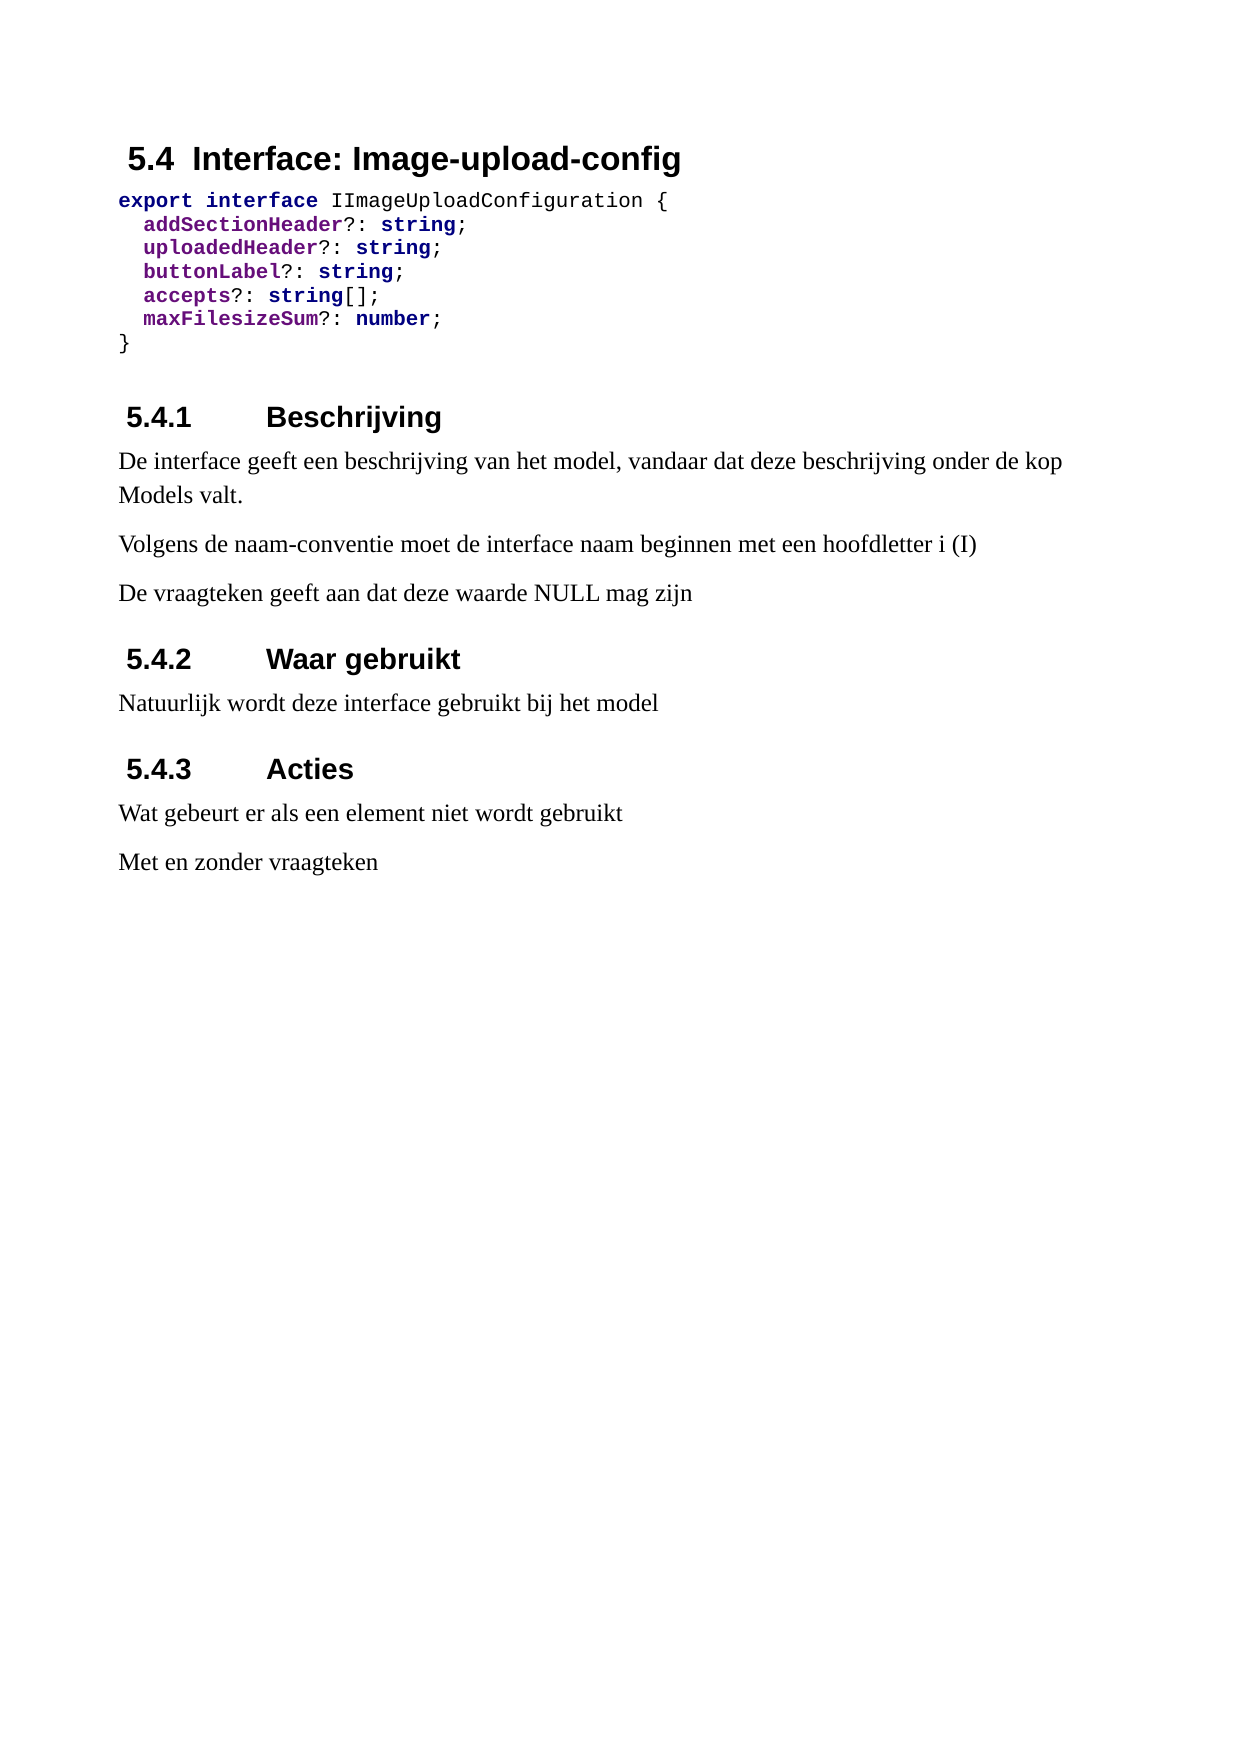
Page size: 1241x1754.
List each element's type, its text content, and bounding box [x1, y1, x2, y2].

text accepts?: string[]; [118, 285, 1122, 308]
text export interface IImageUploadConfiguration { [118, 190, 1122, 214]
text buttonLabel?: string; [118, 261, 1122, 285]
subtitle Interface: Image-upload-config [118, 139, 1122, 178]
text Volgens de naam-conventie moet de interface naam beginnen met een hoofdletter i (I) [118, 529, 1122, 558]
text De interface geeft een beschrijving van het model, vandaar dat deze beschrijving onder de kop Models valt. [118, 446, 1122, 509]
text } [118, 332, 1122, 356]
text Met en zonder vraagteken [118, 847, 1122, 876]
text maxFilesizeSum?: number; [118, 308, 1122, 332]
text addSectionHeader?: string; [118, 214, 1122, 237]
text Wat gebeurt er als een element niet wordt gebruikt [118, 798, 1122, 827]
text De vraagteken geeft aan dat deze waarde NULL mag zijn [118, 578, 1122, 607]
subtitle Acties [118, 752, 1122, 786]
subtitle Beschrijving [118, 400, 1122, 433]
text Natuurlijk wordt deze interface gebruikt bij het model [118, 688, 1122, 717]
text uploadedHeader?: string; [118, 237, 1122, 261]
subtitle Waar gebruikt [118, 642, 1122, 676]
